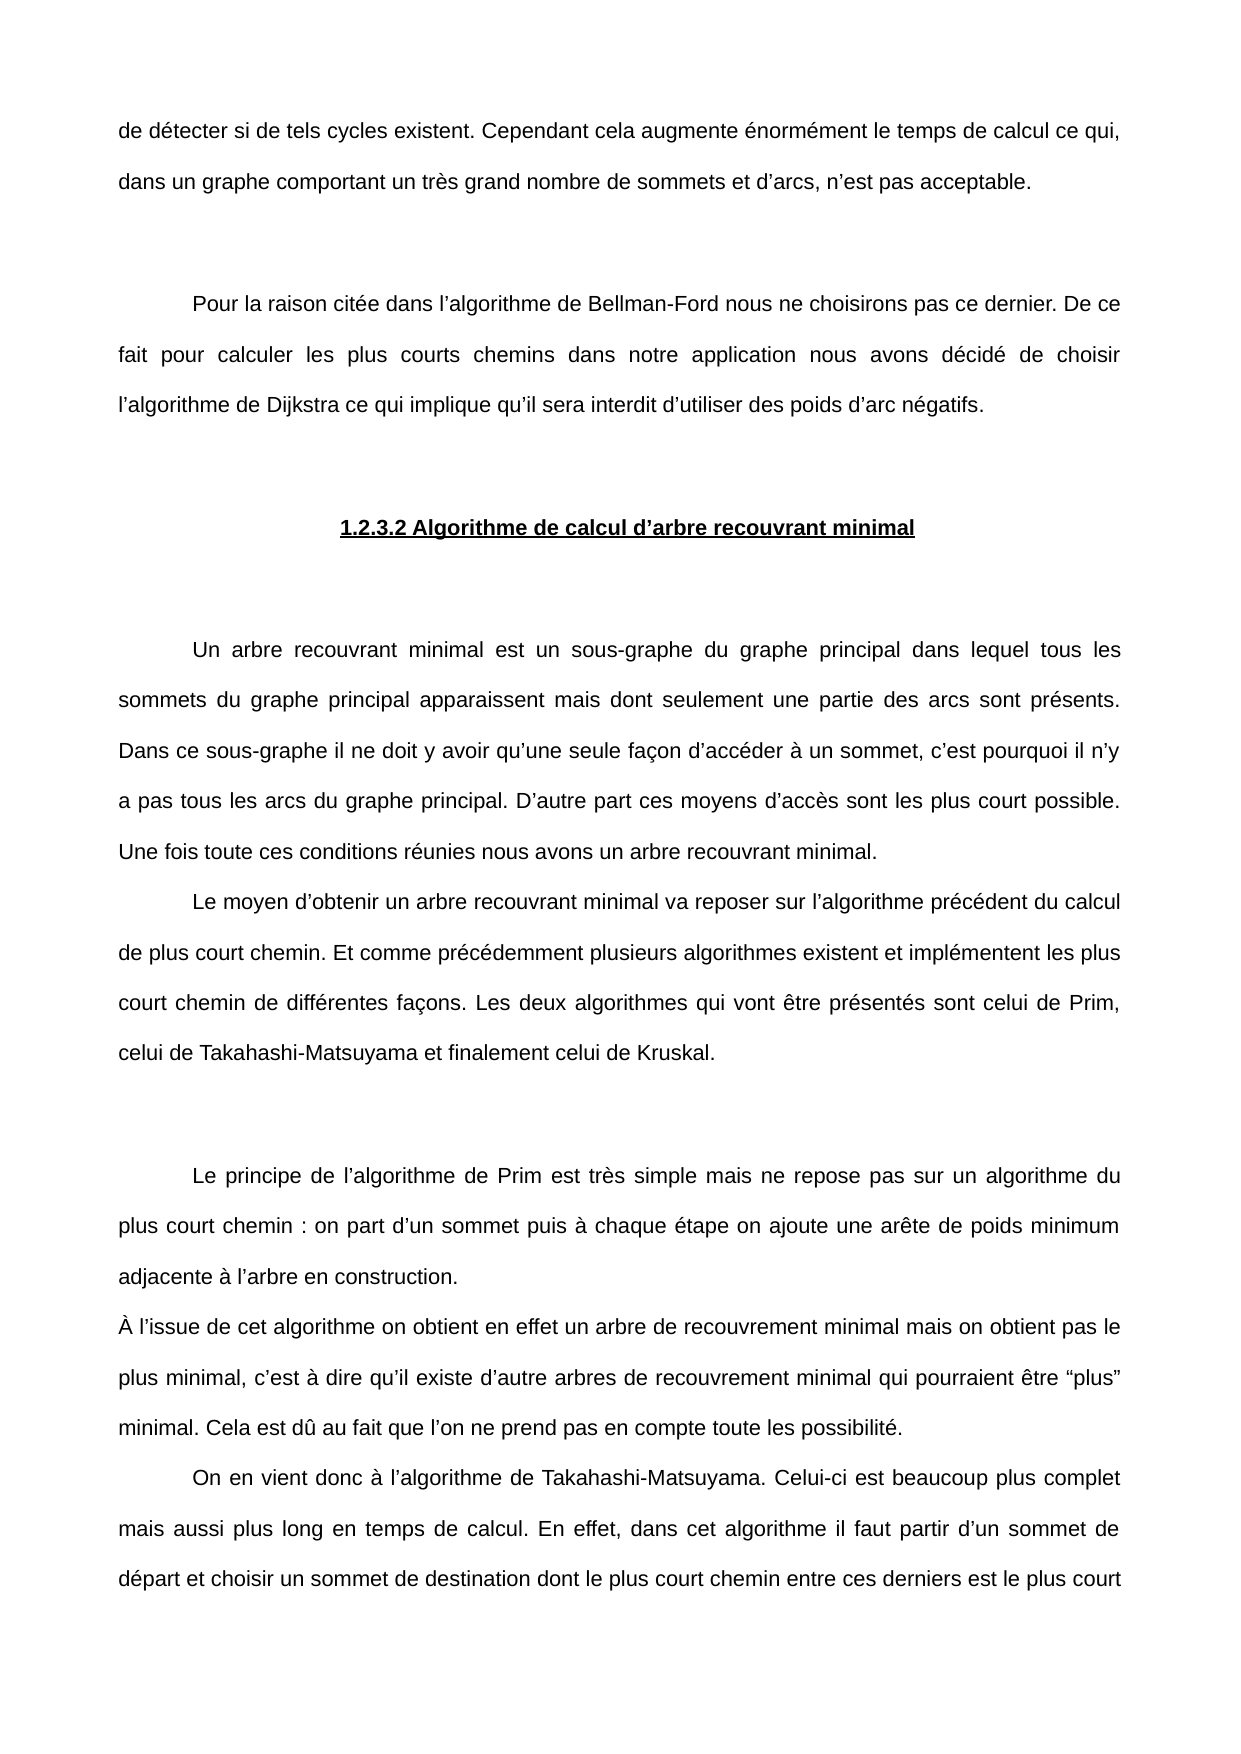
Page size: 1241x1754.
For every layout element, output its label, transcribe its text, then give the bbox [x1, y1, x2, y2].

text de détecter si de tels cycles existent. Cependant cela augmente énormément le temps de calcul ce qui, dans un graphe comportant un très grand nombre de sommets et d’arcs, n’est pas acceptable. [118, 118, 1122, 194]
text Le moyen d’obtenir un arbre recouvrant minimal va reposer sur l’algorithme précédent du calcul de plus court chemin. Et comme précédemment plusieurs algorithmes existent et implémentent les plus court chemin de différentes façons. Les deux algorithmes qui vont être présentés sont celui de Prim, celui de Takahashi-Matsuyama et finalement celui de Kruskal. [118, 889, 1122, 1065]
text Pour la raison citée dans l’algorithme de Bellman-Ford nous ne choisirons pas ce dernier. De ce fait pour calculer les plus courts chemins dans notre application nous avons décidé de choisir l’algorithme de Dijkstra ce qui implique qu’il sera interdit d’utiliser des poids d’arc négatifs. [118, 291, 1122, 417]
text On en vient donc à l’algorithme de Takahashi-Matsuyama. Celui-ci est beaucoup plus complet mais aussi plus long en temps de calcul. En effet, dans cet algorithme il faut partir d’un sommet de départ et choisir un sommet de destination dont le plus court chemin entre ces derniers est le plus court [118, 1465, 1122, 1591]
text À l’issue de cet algorithme on obtient en effet un arbre de recouvrement minimal mais on obtient pas le plus minimal, c’est à dire qu’il existe d’autre arbres de recouvrement minimal qui pourraient être “plus” minimal. Cela est dû au fait que l’on ne prend pas en compte toute les possibilité. [118, 1314, 1122, 1440]
text 1.2.3.2 Algorithme de calcul d’arbre recouvrant minimal [118, 514, 1122, 539]
text Le principe de l’algorithme de Prim est très simple mais ne repose pas sur un algorithme du plus court chemin : on part d’un sommet puis à chaque étape on ajoute une arête de poids minimum adjacente à l’arbre en construction. [118, 1163, 1122, 1289]
text Un arbre recouvrant minimal est un sous-graphe du graphe principal dans lequel tous les sommets du graphe principal apparaissent mais dont seulement une partie des arcs sont présents. Dans ce sous-graphe il ne doit y avoir qu’une seule façon d’accéder à un sommet, c’est pourquoi il n’y a pas tous les arcs du graphe principal. D’autre part ces moyens d’accès sont les plus court possible. Une fois toute ces conditions réunies nous avons un arbre recouvrant minimal. [118, 637, 1122, 864]
